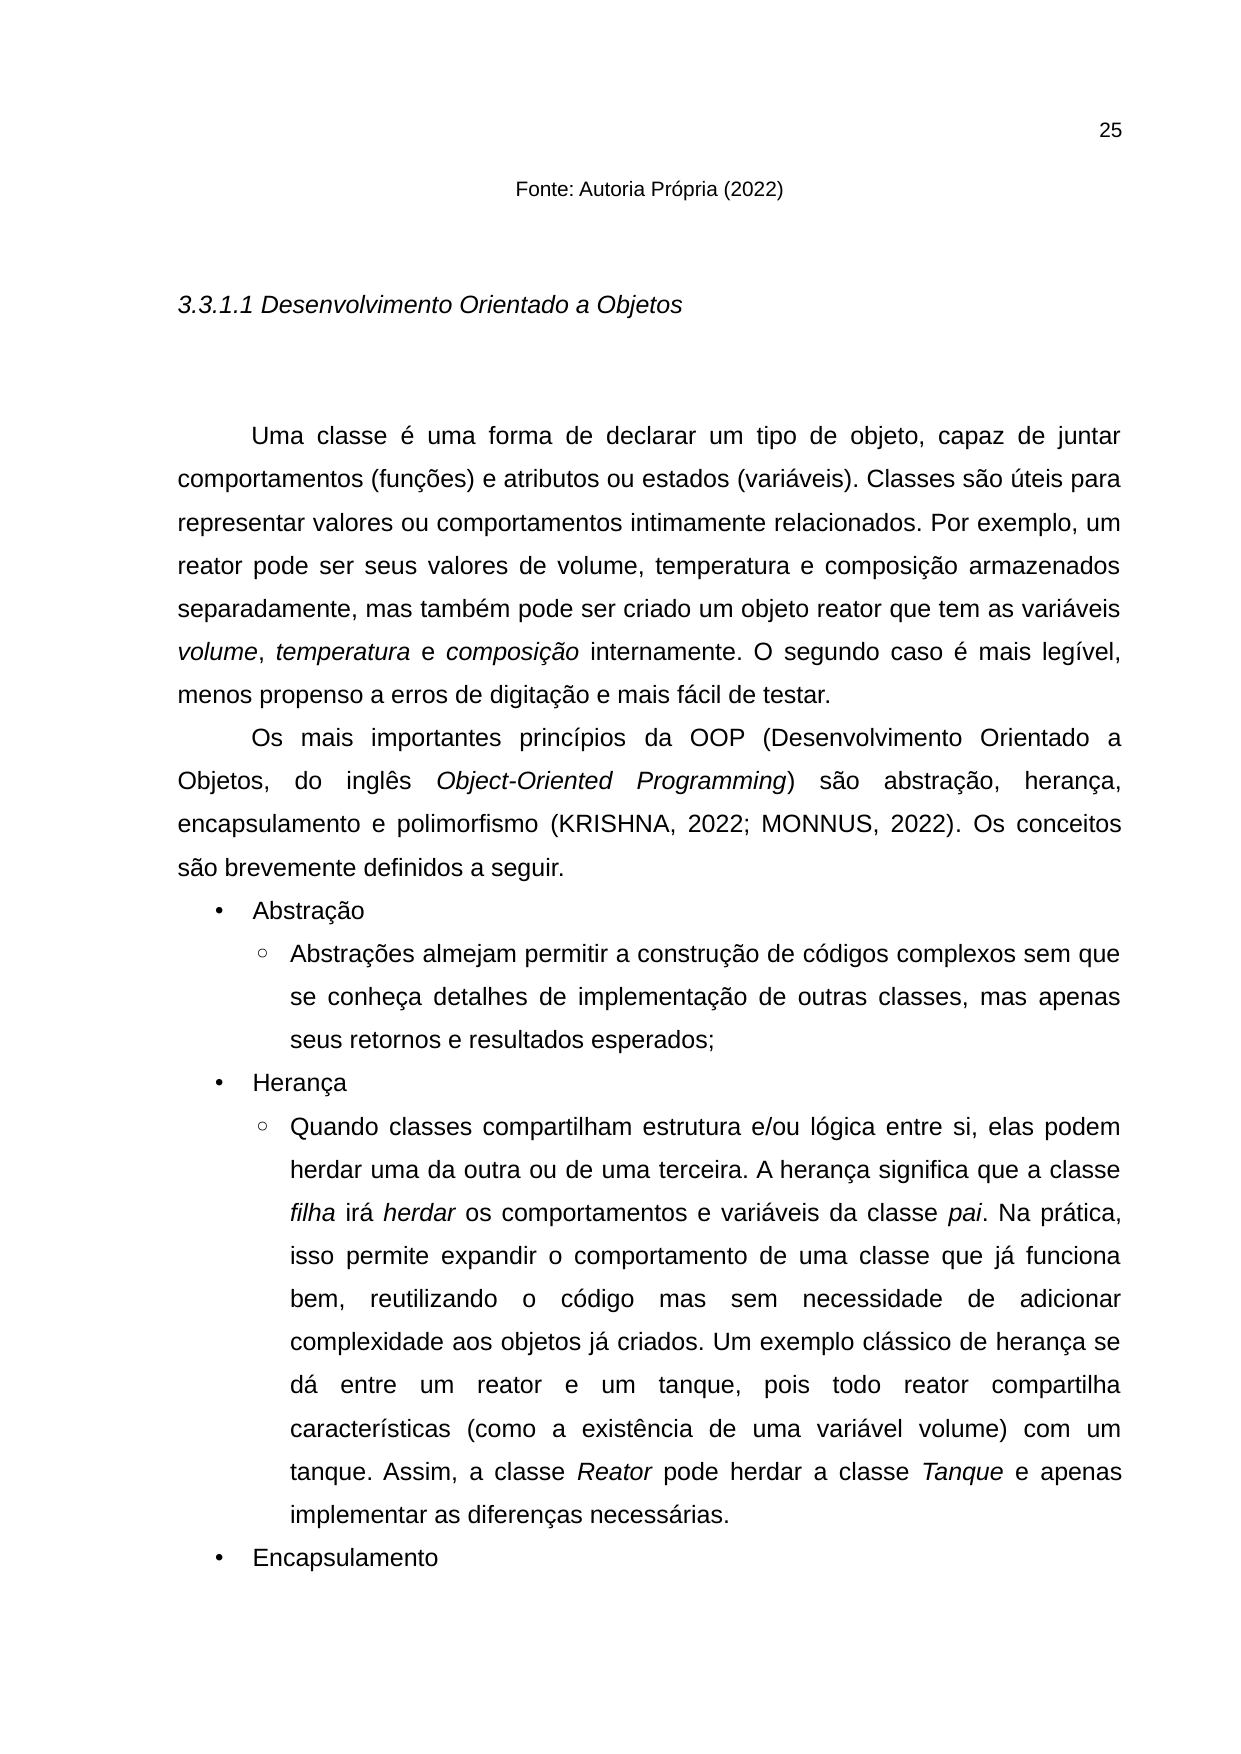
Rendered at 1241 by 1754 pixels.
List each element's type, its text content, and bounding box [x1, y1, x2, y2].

text Uma classe é uma forma de declarar um tipo de objeto, capaz de juntar comportamentos (funções) e atributos ou estados (variáveis). Classes são úteis para representar valores ou comportamentos intimamente relacionados. Por exemplo, um reator pode ser seus valores de volume, temperatura e composição armazenados separadamente, mas também pode ser criado um objeto reator que tem as variáveis volume, temperatura e composição internamente. O segundo caso é mais legível, menos propenso a erros de digitação e mais fácil de testar. [177, 421, 1122, 709]
list Abstrações almejam permitir a construção de códigos complexos sem que se conheça detalhes de implementação de outras classes, mas apenas seus retornos e resultados esperados; [252, 939, 1122, 1054]
list Encapsulamento [215, 1543, 1122, 1572]
text Fonte: Autoria Própria (2022) [177, 177, 1122, 201]
list Herança [215, 1068, 1122, 1097]
text Os mais importantes princípios da OOP (Desenvolvimento Orientado a Objetos, do inglês Object-Oriented Programming) são abstração, herança, encapsulamento e polimorfismo (KRISHNA, 2022; MONNUS, 2022). Os conceitos são brevemente definidos a seguir. [177, 723, 1122, 881]
subtitle Desenvolvimento Orientado a Objetos [177, 289, 1122, 318]
list Abstração [215, 896, 1122, 924]
list Quando classes compartilham estrutura e/ou lógica entre si, elas podem herdar uma da outra ou de uma terceira. A herança significa que a classe filha irá herdar os comportamentos e variáveis da classe pai. Na prática, isso permite expandir o comportamento de uma classe que já funciona bem, reutilizando o código mas sem necessidade de adicionar complexidade aos objetos já criados. Um exemplo clássico de herança se dá entre um reator e um tanque, pois todo reator compartilha características (como a existência de uma variável volume) com um tanque. Assim, a classe Reator pode herdar a classe Tanque e apenas implementar as diferenças necessárias. [252, 1112, 1122, 1528]
